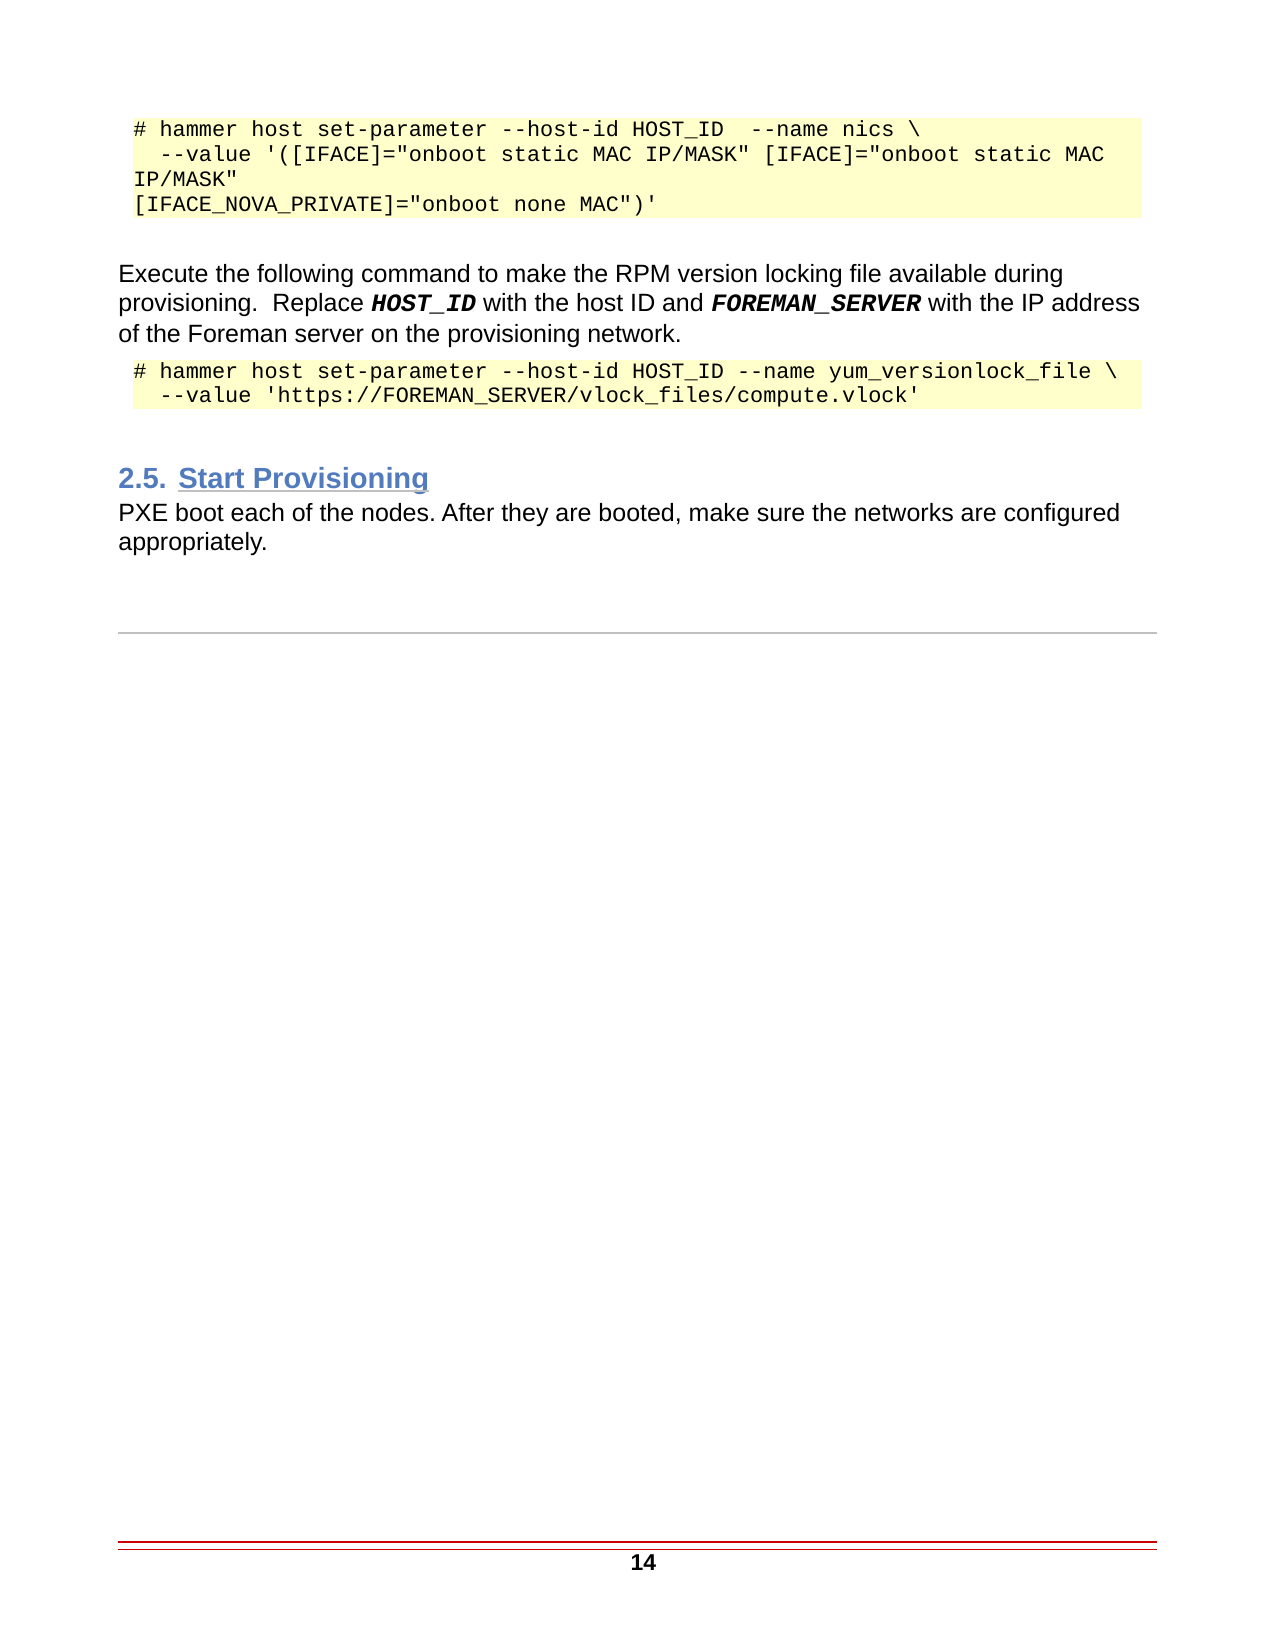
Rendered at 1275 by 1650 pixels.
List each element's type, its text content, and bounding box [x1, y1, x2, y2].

subtitle Start Provisioning [118, 461, 1157, 495]
text Execute the following command to make the RPM version locking file available during provisioning. Replace HOST_ID with the host ID and FOREMAN_SERVER with the IP address of the Foreman server on the provisioning network. [118, 259, 1157, 347]
text # hammer host set-parameter --host-id HOST_ID --name yum_versionlock_file \ --value 'https://FOREMAN_SERVER/vlock_files/compute.vlock' [133, 360, 1142, 409]
text # hammer host set-parameter --host-id HOST_ID --name nics \ --value '([IFACE]="onboot static MAC IP/MASK" [IFACE]="onboot static MAC IP/MASK" [IFACE_NOVA_PRIVATE]="onboot none MAC")' [133, 118, 1142, 218]
text PXE boot each of the nodes. After they are booted, make sure the networks are configured appropriately. [118, 498, 1157, 555]
